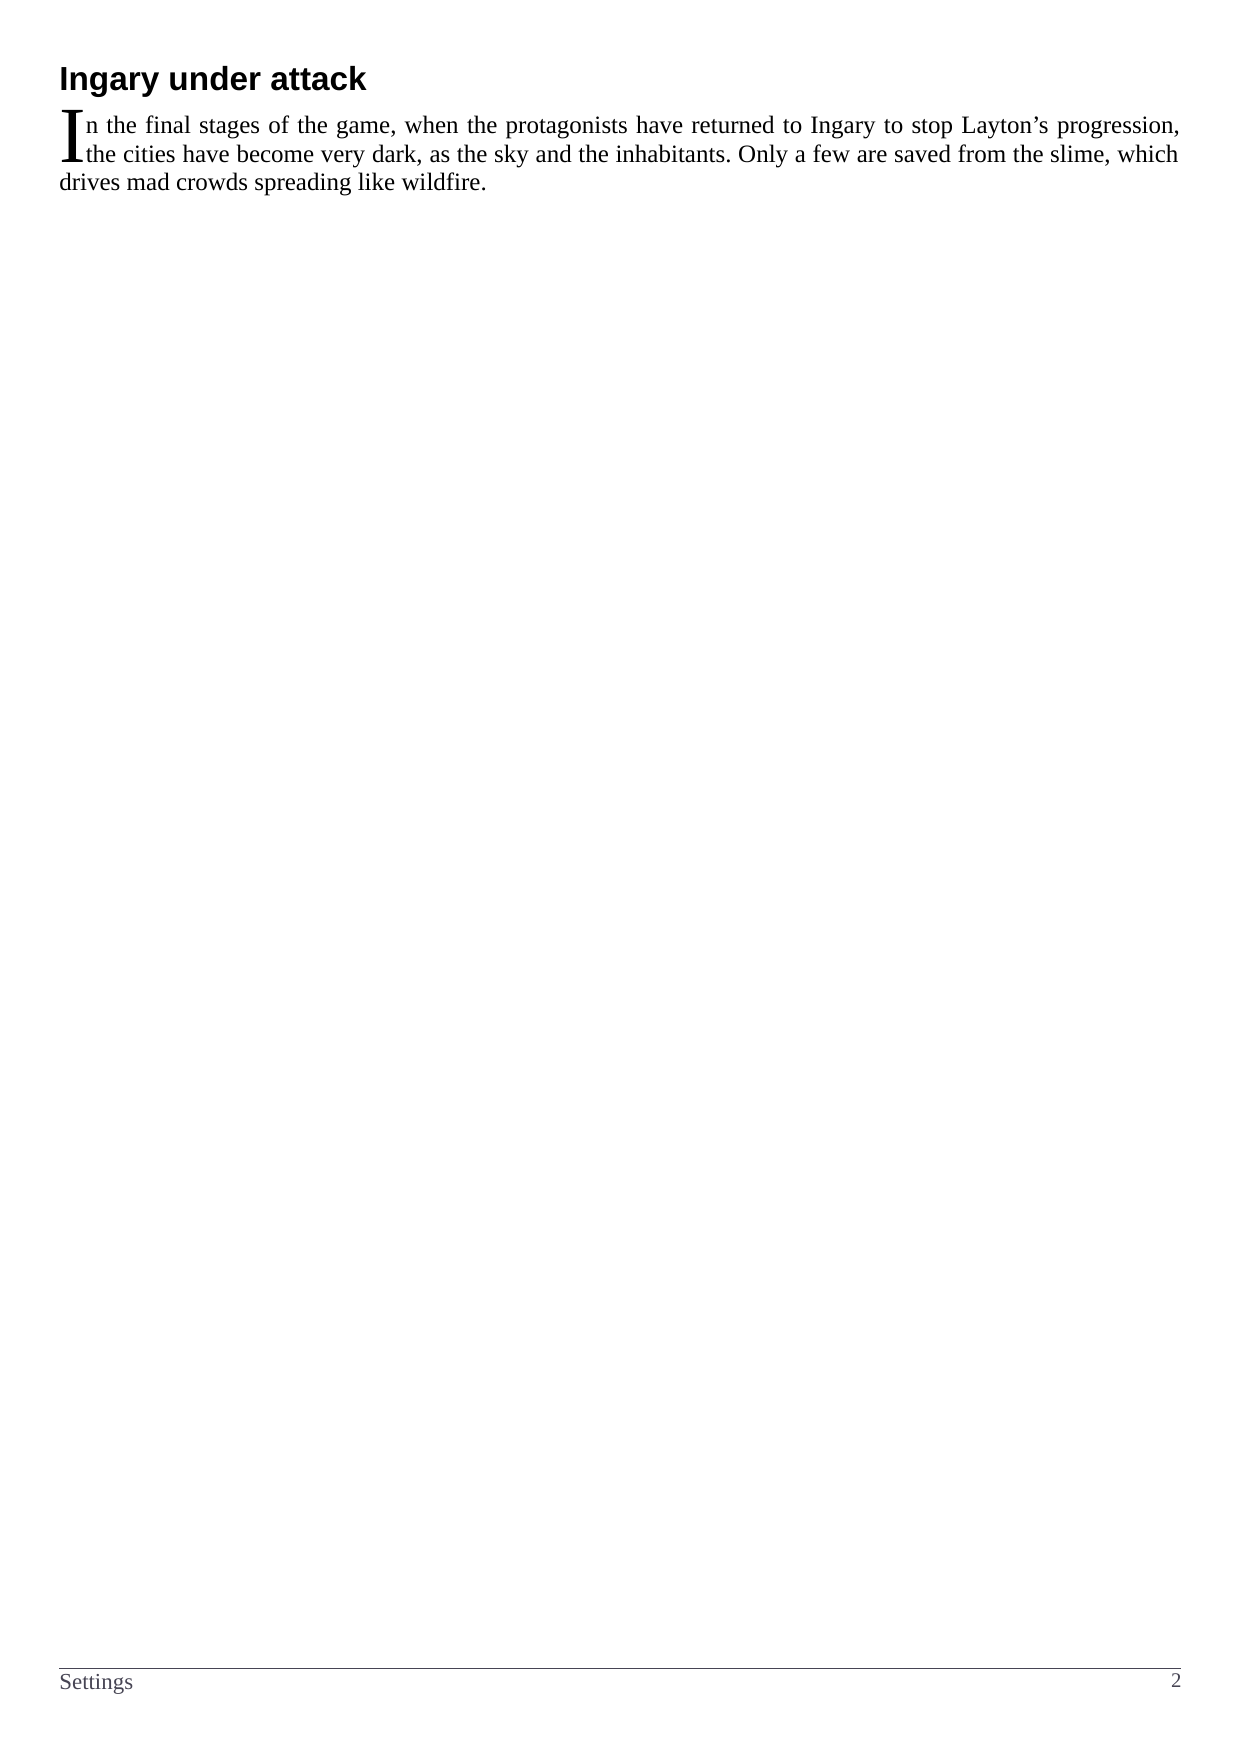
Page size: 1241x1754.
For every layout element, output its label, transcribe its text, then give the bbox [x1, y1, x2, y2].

text In the final stages of the game, when the protagonists have returned to Ingary to stop Layton’s progression, the cities have become very dark, as the sky and the inhabitants. Only a few are saved from the slime, which drives mad crowds spreading like wildfire. [59, 110, 1181, 196]
subtitle Ingary under attack [59, 59, 1181, 97]
